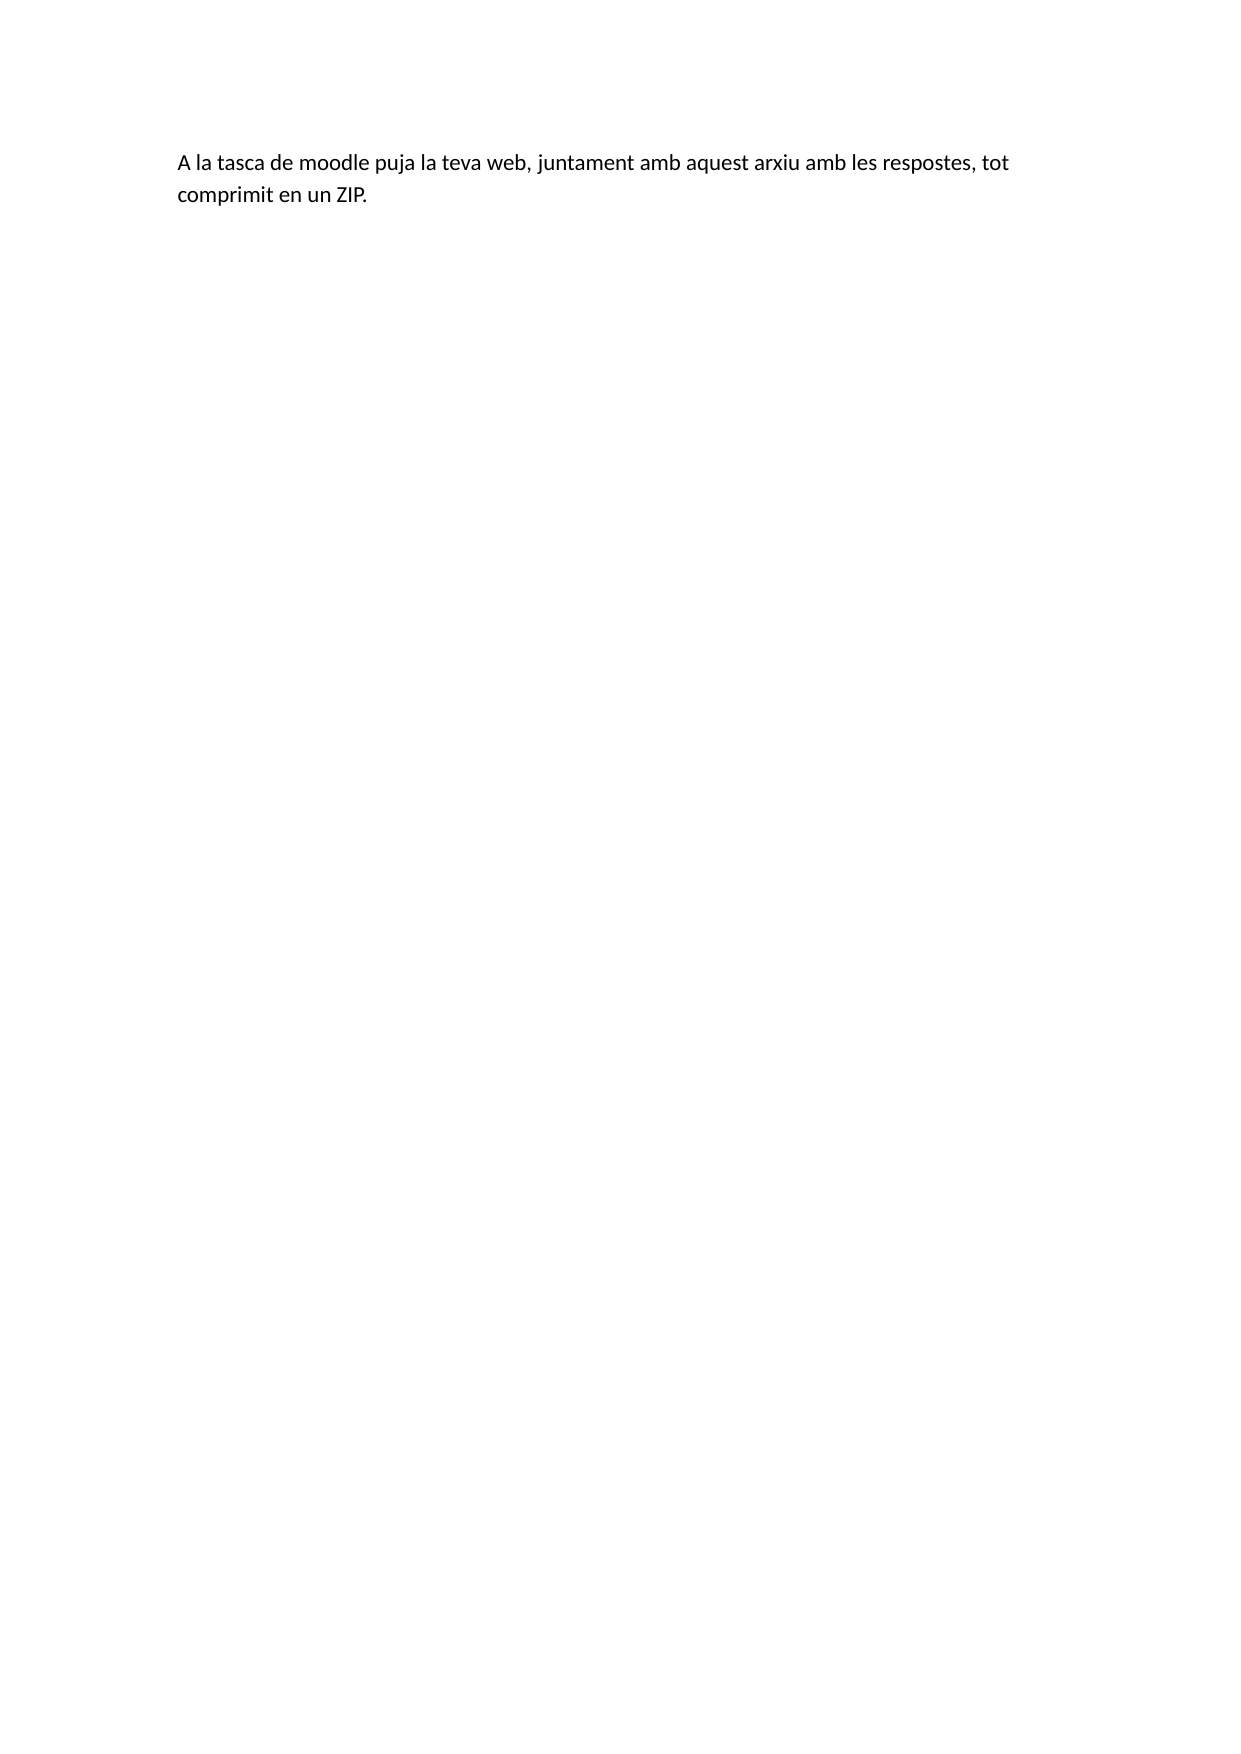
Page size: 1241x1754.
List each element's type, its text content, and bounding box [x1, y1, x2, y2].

text A la tasca de moodle puja la teva web, juntament amb aquest arxiu amb les respostes, tot comprimit en un ZIP. [177, 148, 1063, 208]
